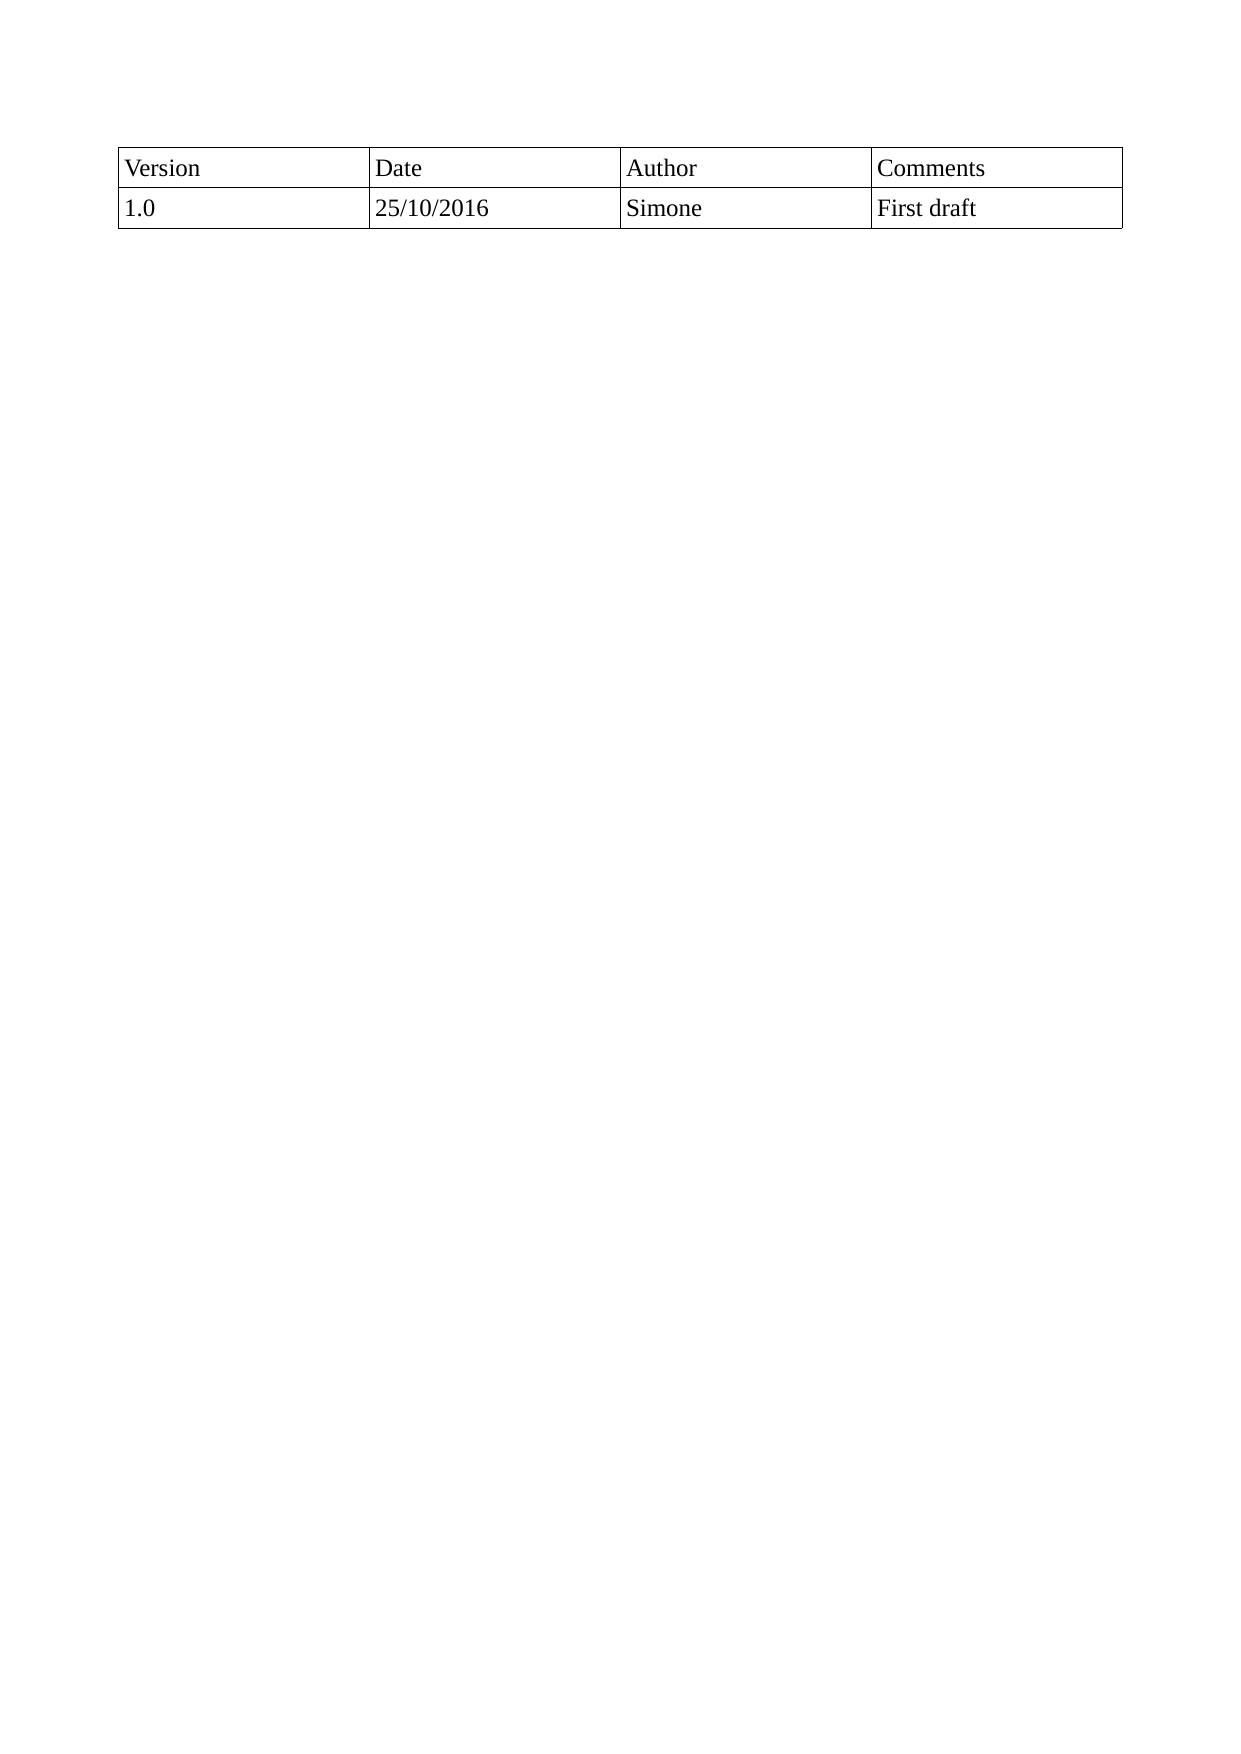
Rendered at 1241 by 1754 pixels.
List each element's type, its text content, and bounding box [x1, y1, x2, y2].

table_header Author [621, 148, 871, 187]
table_cell 25/10/2016 [370, 188, 620, 227]
table_header Version [119, 148, 369, 187]
table_cell 1.0 [119, 188, 369, 227]
table_header Comments [872, 148, 1122, 187]
table_cell First draft [872, 188, 1122, 227]
table_cell Simone [621, 188, 871, 227]
table_header Date [370, 148, 620, 187]
